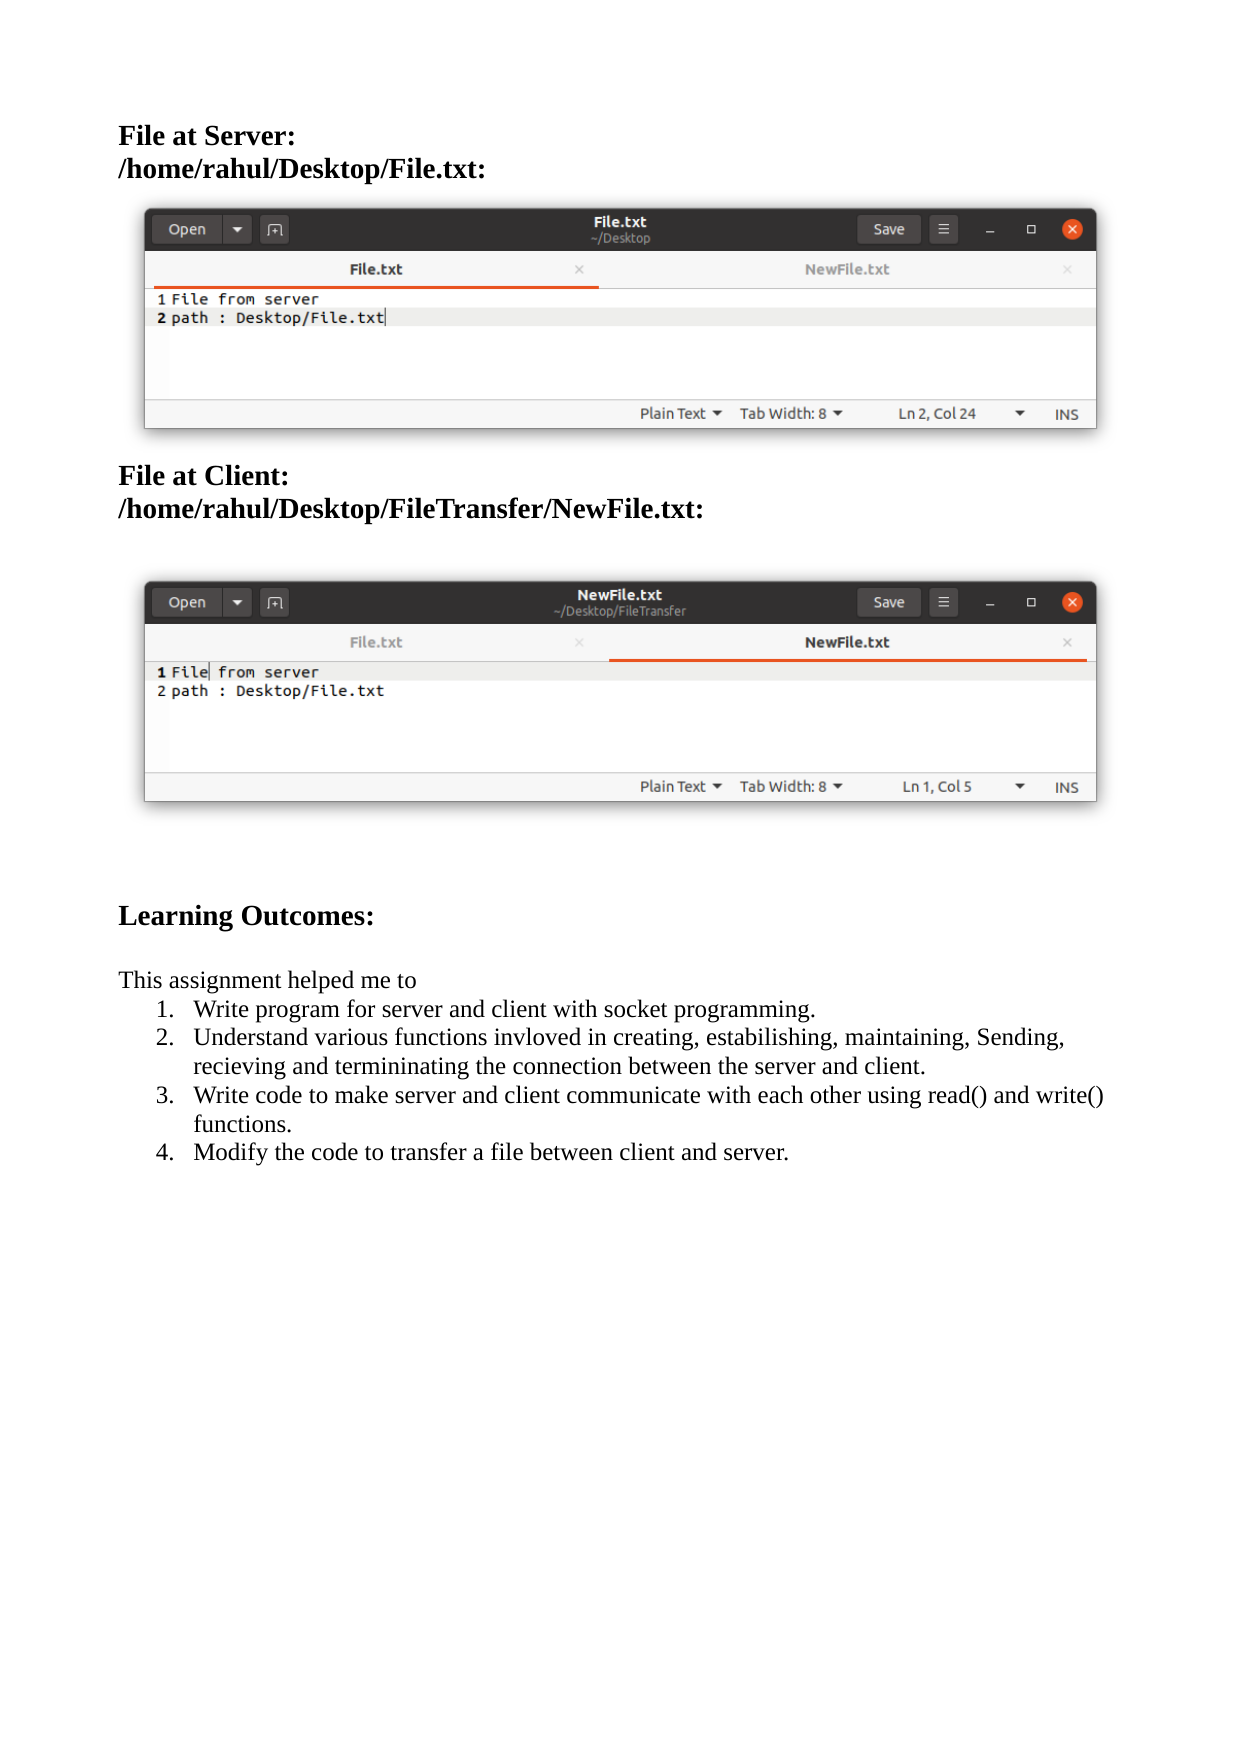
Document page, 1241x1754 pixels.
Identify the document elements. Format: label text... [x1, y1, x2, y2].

text This assignment helped me to [118, 965, 1122, 994]
list Write program for server and client with socket programming. [156, 994, 1122, 1022]
text File at Server: [118, 118, 1122, 152]
list Write code to make server and client communicate with each other using read() and write() functions. [156, 1080, 1122, 1137]
text /home/rahul/Desktop/File.txt: [118, 152, 1122, 185]
picture [118, 558, 1123, 831]
text /home/rahul/Desktop/FileTransfer/NewFile.txt: [118, 491, 1122, 525]
list Understand various functions invloved in creating, estabilishing, maintaining, Sending, recieving and termininating the connection between the server and client. [156, 1022, 1122, 1080]
list Modify the code to transfer a file between client and server. [156, 1137, 1122, 1166]
text Learning Outcomes: [118, 898, 1122, 931]
text File at Client: [118, 458, 1122, 491]
picture [118, 185, 1123, 458]
